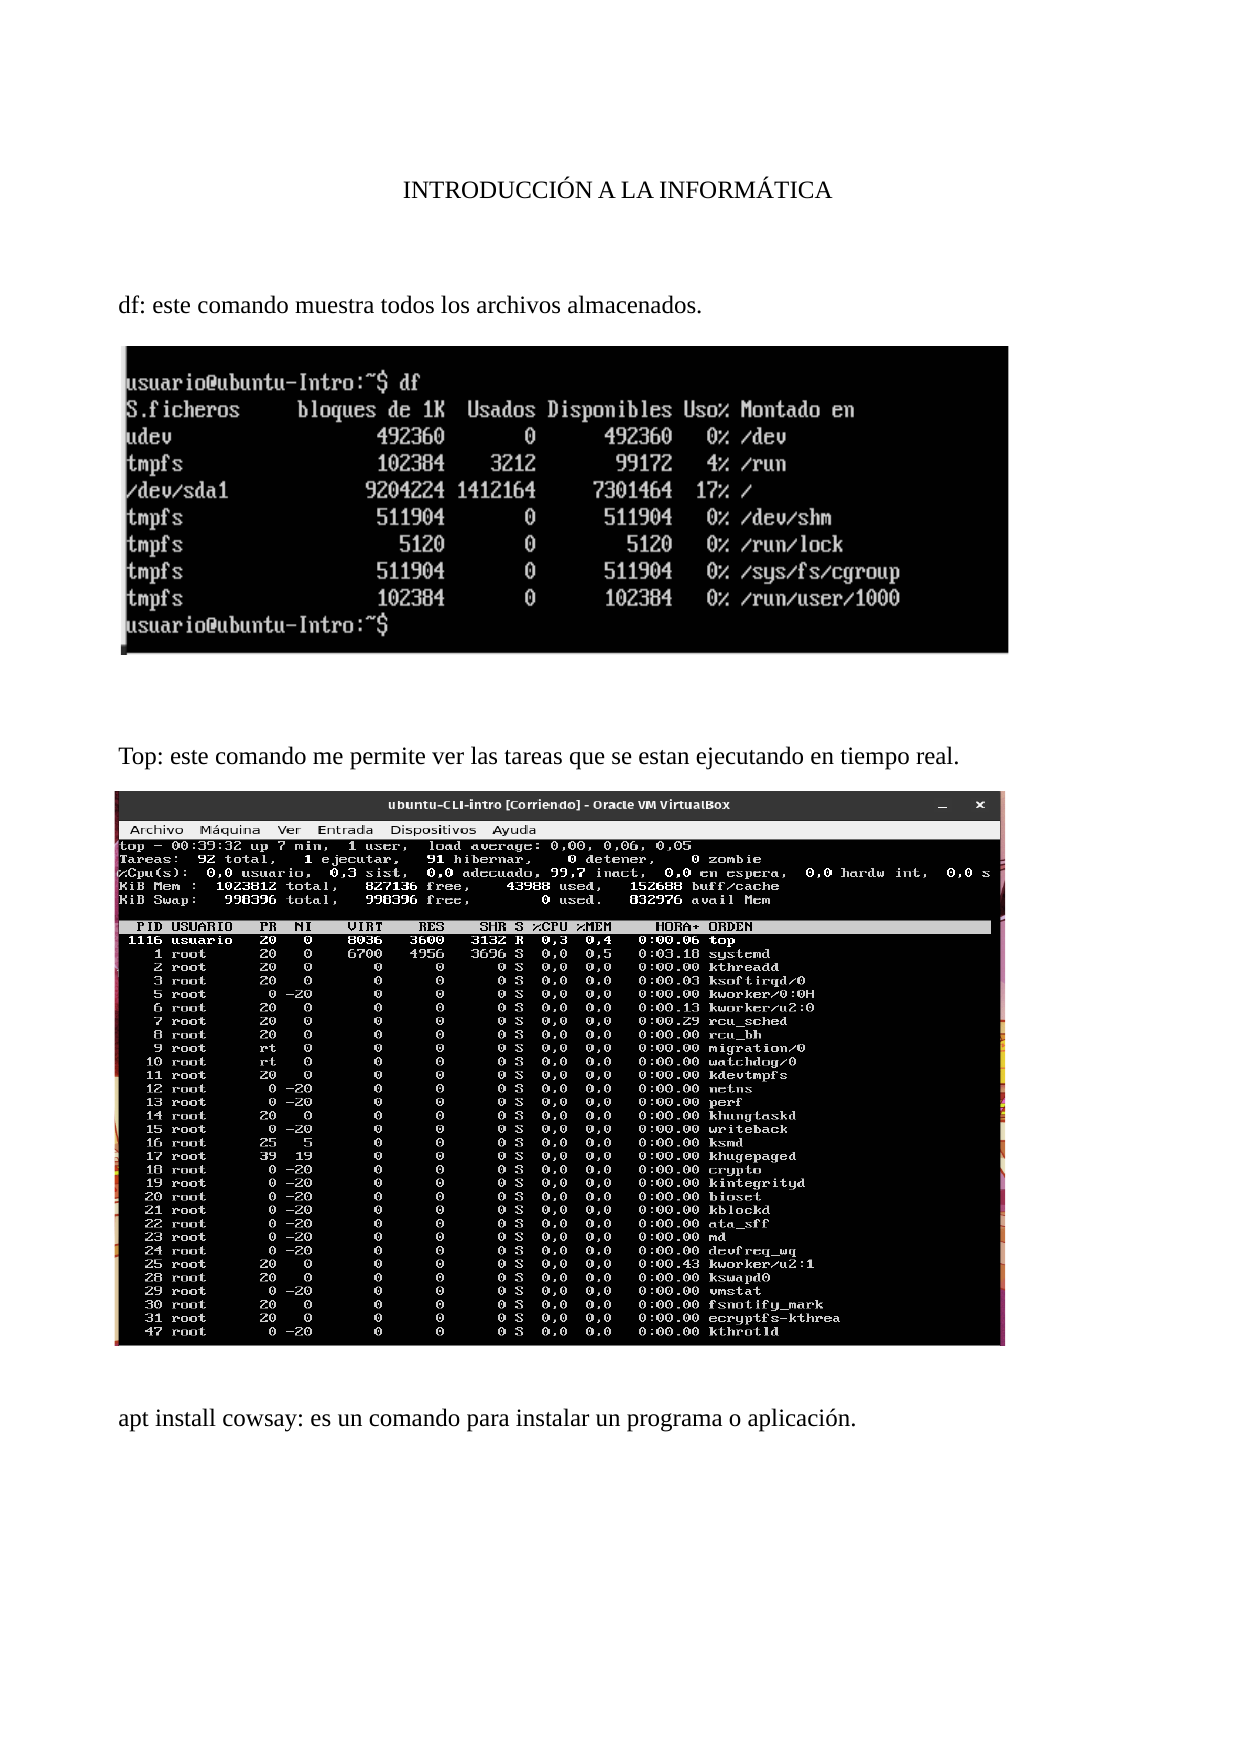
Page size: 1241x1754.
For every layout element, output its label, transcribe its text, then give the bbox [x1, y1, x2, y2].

picture [114, 791, 1006, 1346]
text INTRODUCCIÓN A LA INFORMÁTICA [118, 176, 1122, 204]
text apt install cowsay: es un comando para instalar un programa o aplicación. [118, 1403, 1122, 1432]
picture [120, 346, 1009, 655]
text Top: este comando me permite ver las tareas que se estan ejecutando en tiempo real. [118, 741, 1122, 770]
text df: este comando muestra todos los archivos almacenados. [118, 291, 1122, 319]
